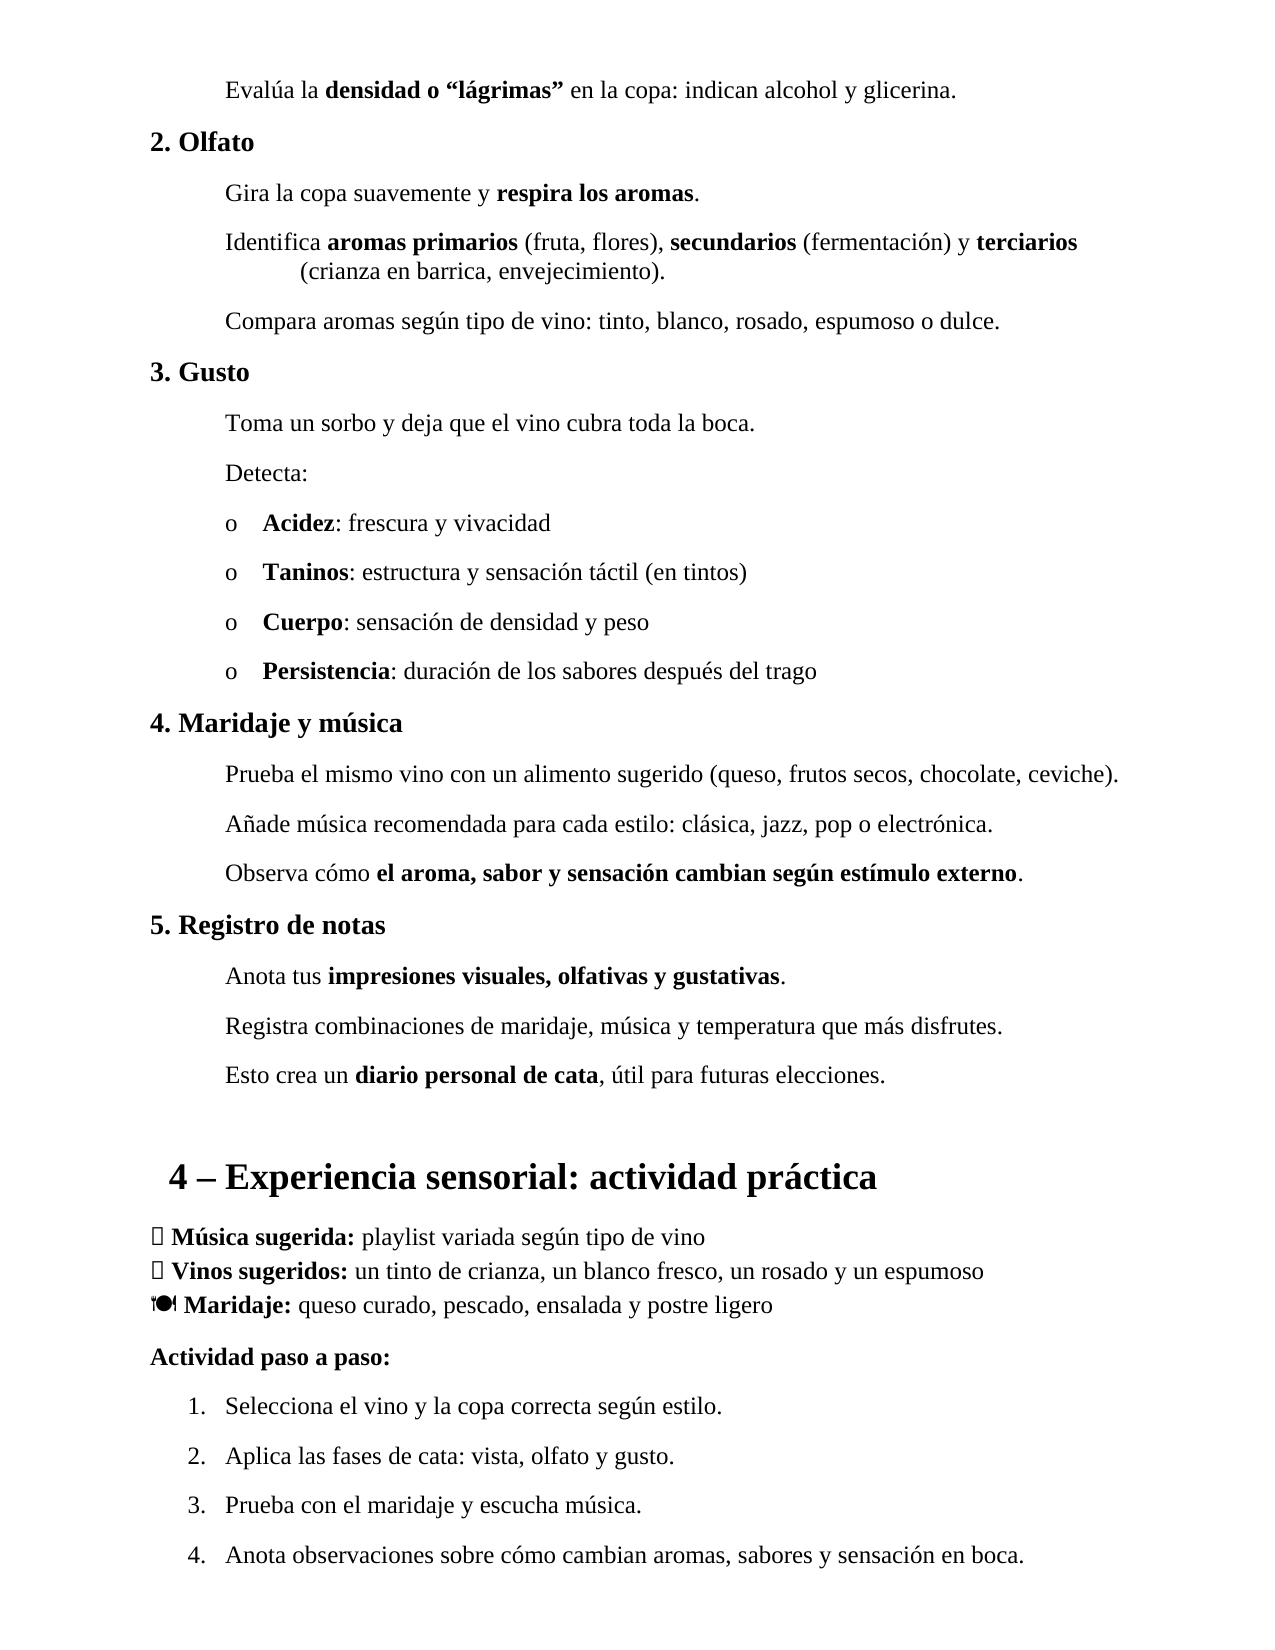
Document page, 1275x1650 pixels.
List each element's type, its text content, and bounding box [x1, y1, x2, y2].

list Anota tus impresiones visuales, olfativas y gustativas. [187, 961, 1125, 990]
list Compara aromas según tipo de vino: tinto, blanco, rosado, espumoso o dulce. [187, 306, 1125, 334]
list Cuerpo: sensación de densidad y peso [225, 607, 1125, 636]
list Esto crea un diario personal de cata, útil para futuras elecciones. [187, 1060, 1125, 1089]
list Añade música recomendada para cada estilo: clásica, jazz, pop o electrónica. [187, 809, 1125, 838]
list Identifica aromas primarios (fruta, flores), secundarios (fermentación) y terciarios (crianza en barrica, envejecimiento). [187, 227, 1125, 285]
list Toma un sorbo y deja que el vino cubra toda la boca. [187, 408, 1125, 437]
list Registra combinaciones de maridaje, música y temperatura que más disfrutes. [187, 1011, 1125, 1039]
text 4. Maridaje y música [150, 706, 1125, 738]
list Selecciona el vino y la copa correcta según estilo. [187, 1391, 1125, 1420]
list Taninos: estructura y sensación táctil (en tintos) [225, 557, 1125, 586]
list Persistencia: duración de los sabores después del trago [225, 656, 1125, 685]
text 5. Registro de notas [150, 908, 1125, 940]
text Actividad paso a paso: [150, 1342, 1125, 1370]
list Prueba con el maridaje y escucha música. [187, 1490, 1125, 1519]
list Anota observaciones sobre cómo cambian aromas, sabores y sensación en boca. [187, 1540, 1125, 1569]
text 🎶 Música sugerida: playlist variada según tipo de vino 🍷 Vinos sugeridos: un tinto de crianza, un blanco fresco, un rosado y un espumoso 🍽 Maridaje: queso curado, pescado, ensalada y postre ligero [150, 1218, 1125, 1321]
list Detecta: [187, 458, 1125, 487]
text 3. Gusto [150, 355, 1125, 388]
list Observa cómo el aroma, sabor y sensación cambian según estímulo externo. [187, 858, 1125, 887]
list Aplica las fases de cata: vista, olfato y gusto. [187, 1441, 1125, 1469]
list Gira la copa suavemente y respira los aromas. [187, 178, 1125, 207]
list Evalúa la densidad o “lágrimas” en la copa: indican alcohol y glicerina. [187, 75, 1125, 104]
text 4 – Experiencia sensorial: actividad práctica [150, 1154, 1125, 1198]
list Acidez: frescura y vivacidad [225, 508, 1125, 536]
text 2. Olfato [150, 124, 1125, 157]
list Prueba el mismo vino con un alimento sugerido (queso, frutos secos, chocolate, ceviche). [187, 759, 1125, 788]
